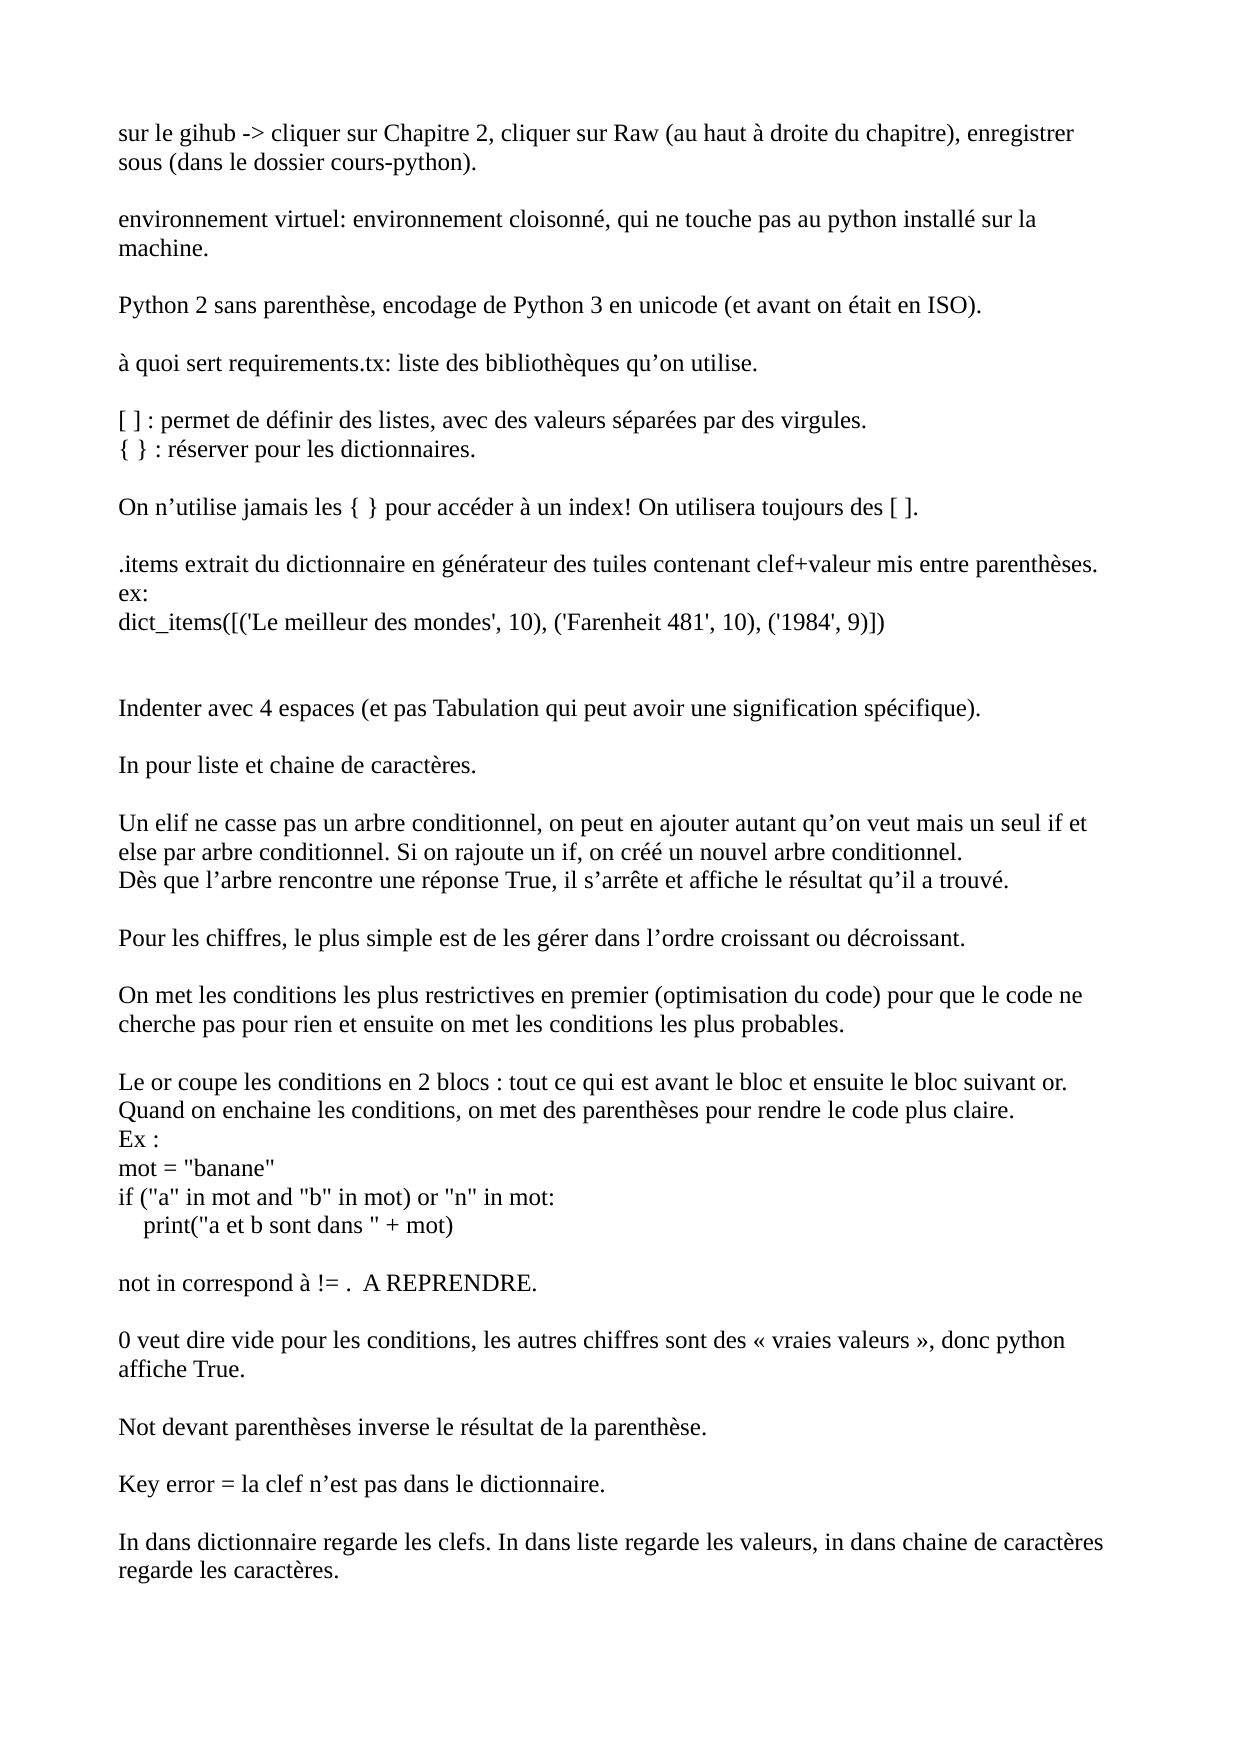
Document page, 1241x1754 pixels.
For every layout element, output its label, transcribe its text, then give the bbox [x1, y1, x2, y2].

text à quoi sert requirements.tx: liste des bibliothèques qu’on utilise. [118, 348, 1122, 377]
text { } : réserver pour les dictionnaires. [118, 434, 1122, 463]
text Quand on enchaine les conditions, on met des parenthèses pour rendre le code plus claire. [118, 1096, 1122, 1124]
text Python 2 sans parenthèse, encodage de Python 3 en unicode (et avant on était en ISO). [118, 291, 1122, 319]
text Dès que l’arbre rencontre une réponse True, il s’arrête et affiche le résultat qu’il a trouvé. [118, 866, 1122, 894]
text print("a et b sont dans " + mot) [118, 1211, 1122, 1239]
text environnement virtuel: environnement cloisonné, qui ne touche pas au python installé sur la machine. [118, 204, 1122, 262]
text On n’utilise jamais les { } pour accéder à un index! On utilisera toujours des [ ]. [118, 492, 1122, 521]
text Ex : [118, 1124, 1122, 1153]
text dict_items([('Le meilleur des mondes', 10), ('Farenheit 481', 10), ('1984', 9)]) [118, 607, 1122, 636]
text Indenter avec 4 espaces (et pas Tabulation qui peut avoir une signification spécifique). [118, 693, 1122, 722]
text 0 veut dire vide pour les conditions, les autres chiffres sont des « vraies valeurs », donc python affiche True. [118, 1326, 1122, 1383]
text if ("a" in mot and "b" in mot) or "n" in mot: [118, 1182, 1122, 1211]
text Pour les chiffres, le plus simple est de les gérer dans l’ordre croissant ou décroissant. [118, 923, 1122, 952]
text .items extrait du dictionnaire en générateur des tuiles contenant clef+valeur mis entre parenthèses. [118, 549, 1122, 578]
text [ ] : permet de définir des listes, avec des valeurs séparées par des virgules. [118, 406, 1122, 434]
text sur le gihub -> cliquer sur Chapitre 2, cliquer sur Raw (au haut à droite du chapitre), enregistrer sous (dans le dossier cours-python). [118, 118, 1122, 176]
text Key error = la clef n’est pas dans le dictionnaire. [118, 1469, 1122, 1498]
text Un elif ne casse pas un arbre conditionnel, on peut en ajouter autant qu’on veut mais un seul if et else par arbre conditionnel. Si on rajoute un if, on créé un nouvel arbre conditionnel. [118, 808, 1122, 866]
text Not devant parenthèses inverse le résultat de la parenthèse. [118, 1412, 1122, 1441]
text ex: [118, 578, 1122, 607]
text In dans dictionnaire regarde les clefs. In dans liste regarde les valeurs, in dans chaine de caractères regarde les caractères. [118, 1527, 1122, 1584]
text On met les conditions les plus restrictives en premier (optimisation du code) pour que le code ne cherche pas pour rien et ensuite on met les conditions les plus probables. [118, 981, 1122, 1038]
text mot = "banane" [118, 1153, 1122, 1182]
text not in correspond à != . A REPRENDRE. [118, 1268, 1122, 1297]
text In pour liste et chaine de caractères. [118, 751, 1122, 779]
text Le or coupe les conditions en 2 blocs : tout ce qui est avant le bloc et ensuite le bloc suivant or. [118, 1067, 1122, 1096]
